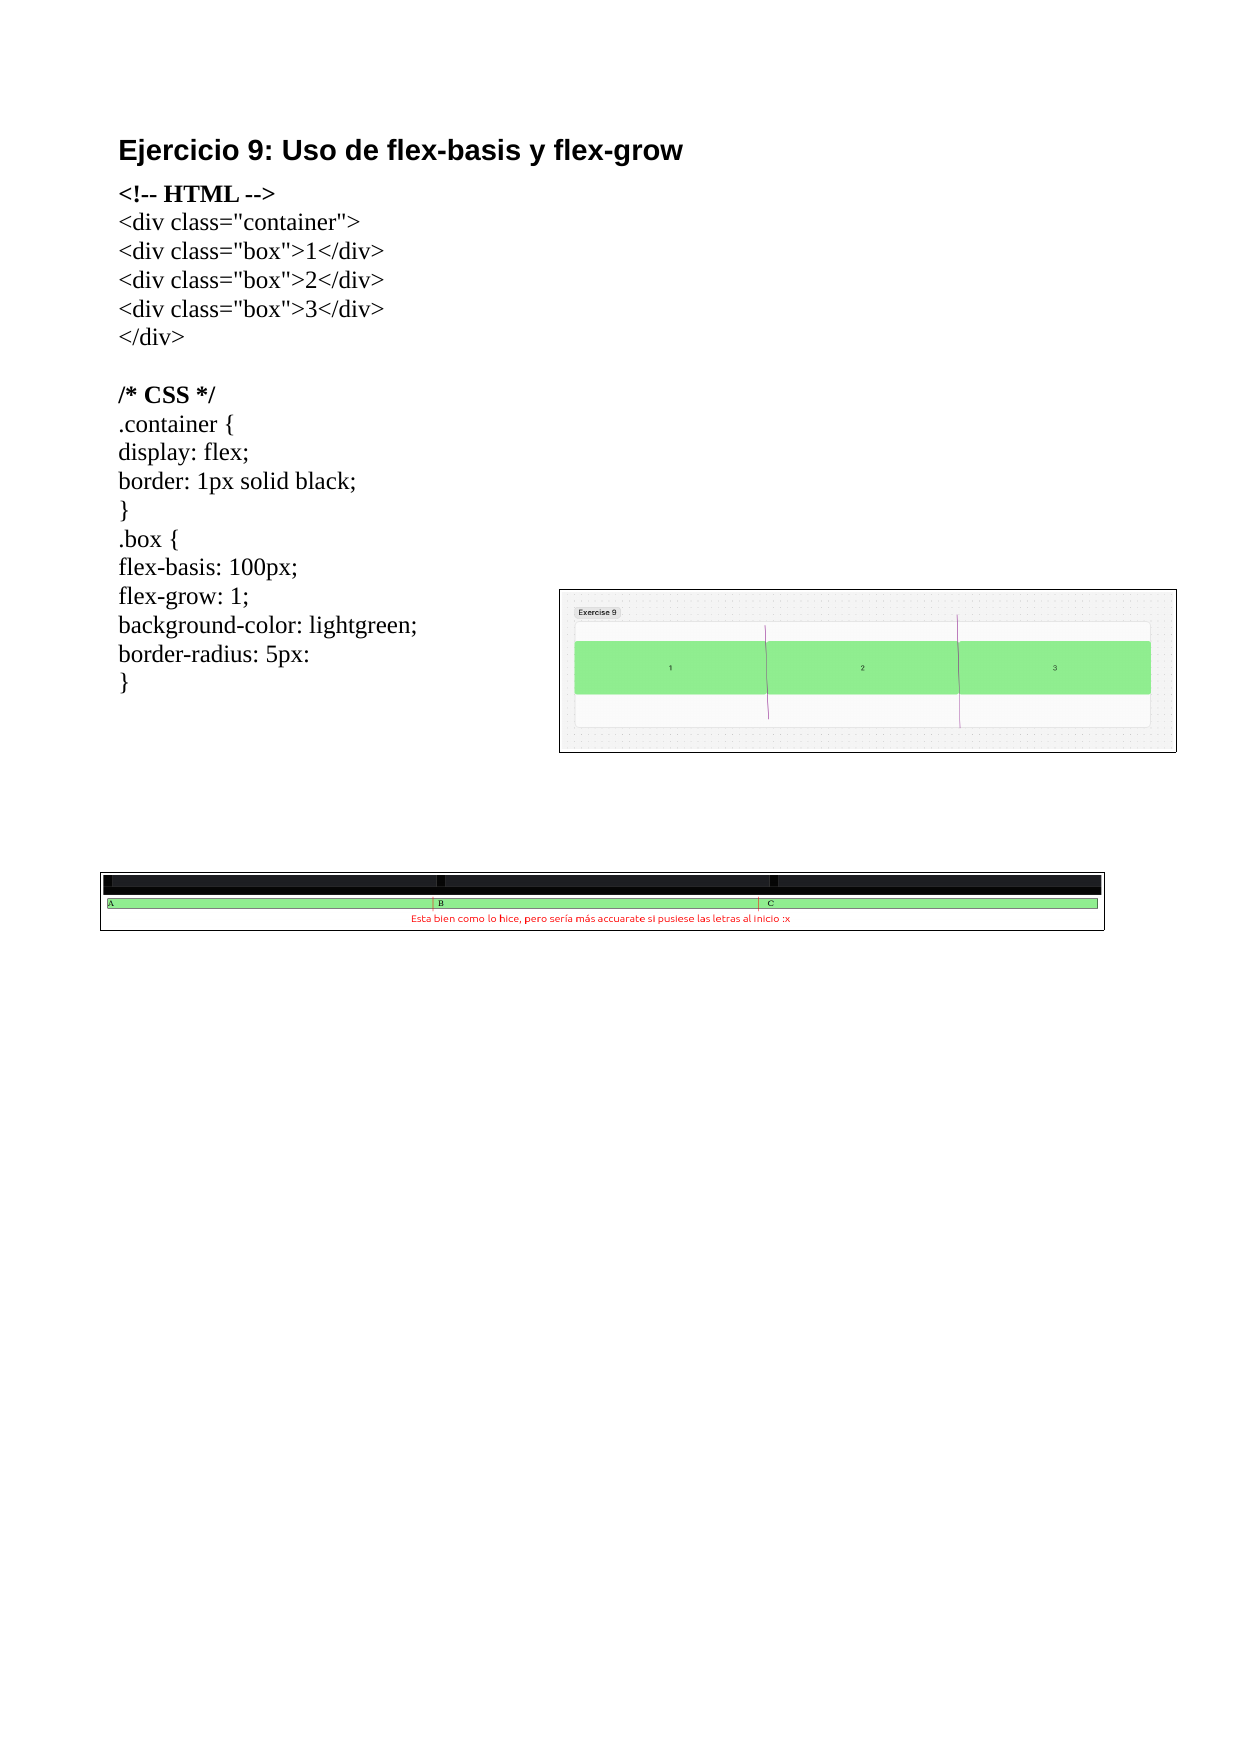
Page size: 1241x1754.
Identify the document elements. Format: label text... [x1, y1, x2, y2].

subtitle Ejercicio 9: Uso de flex-basis y flex-grow [118, 133, 1122, 166]
picture [103, 875, 1102, 927]
table_header [560, 590, 1176, 752]
picture [561, 592, 1174, 749]
table_header <!-- HTML --> <div class="container"> <div class="box">1</div> <div class="box">2</div> <div class="box">3</div> </div> /* CSS */ .container { display: flex; border: 1px solid black; } .box { flex-basis: 100px; flex-grow: 1; background-color: lightgreen; border-radius: 5px: } [118, 179, 1122, 696]
